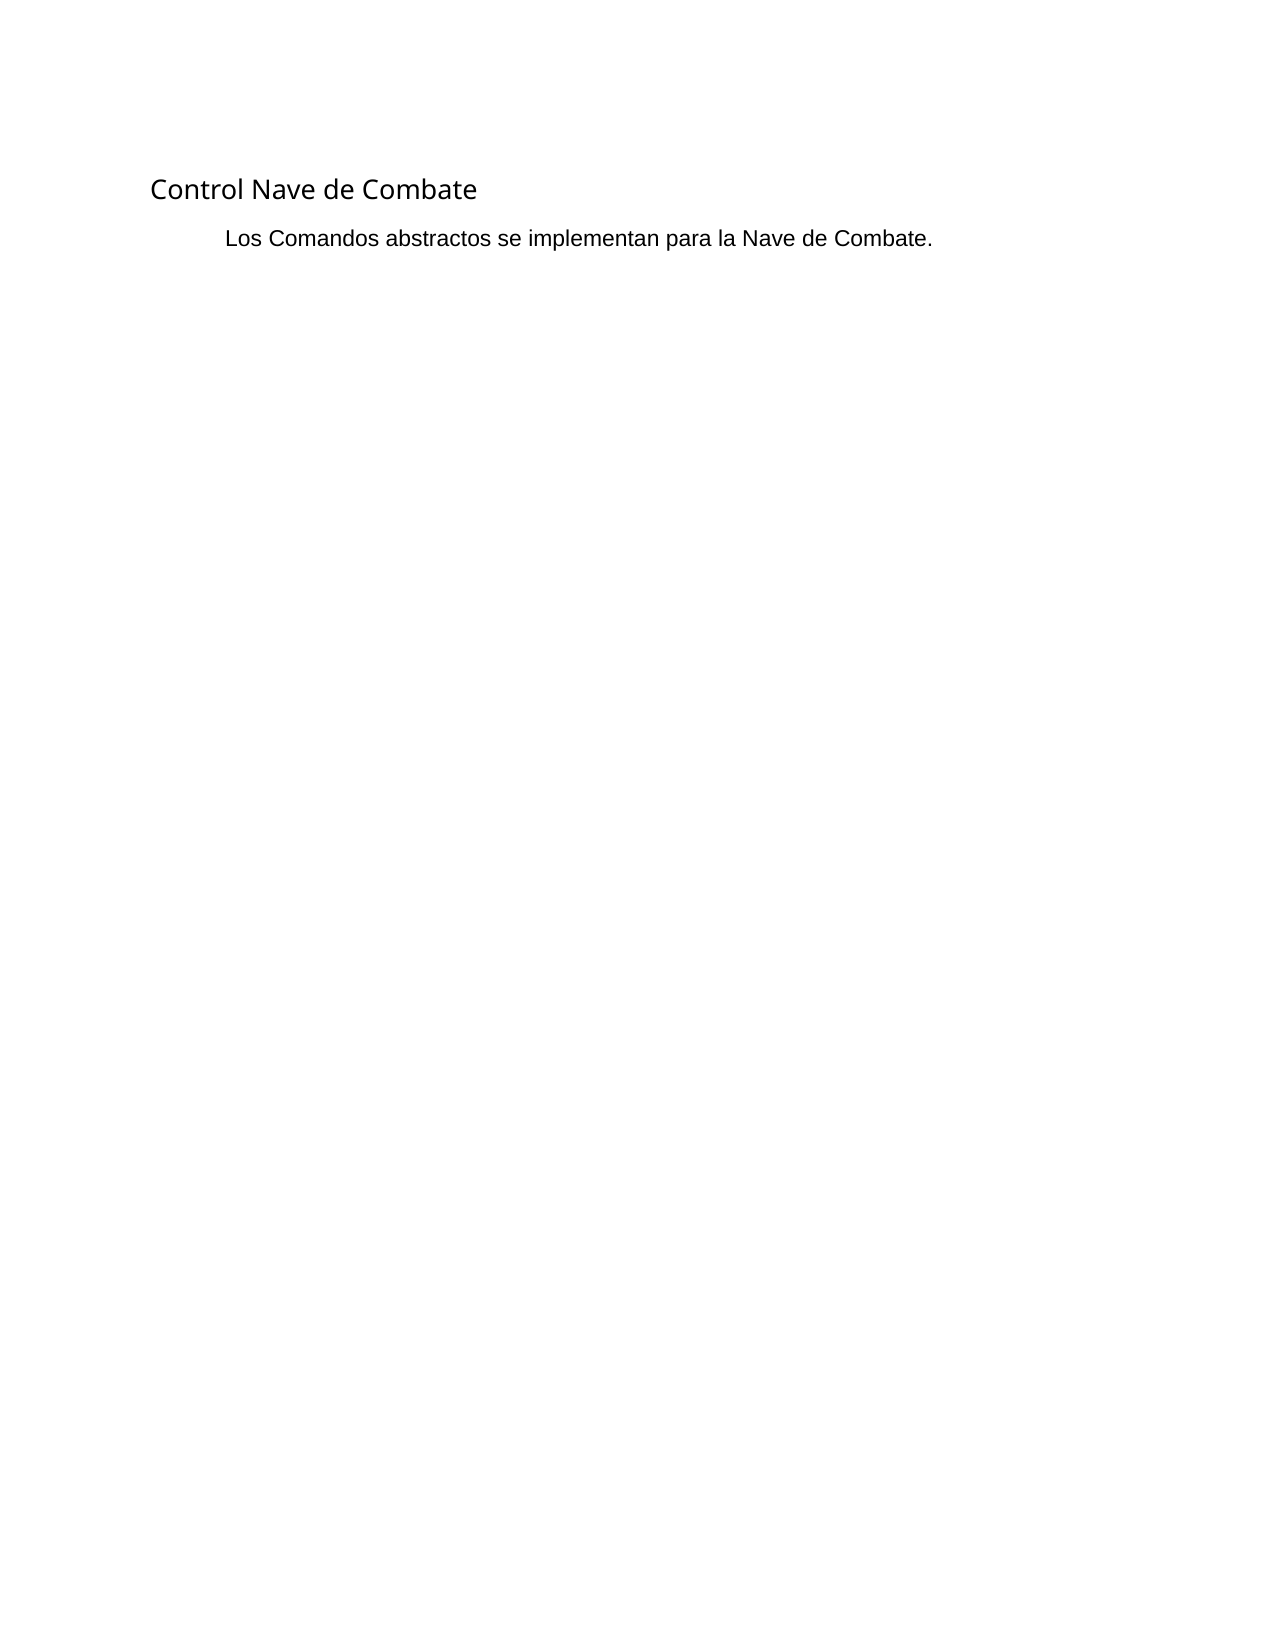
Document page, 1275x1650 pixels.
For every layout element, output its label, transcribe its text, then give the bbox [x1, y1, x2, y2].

text Los Comandos abstractos se implementan para la Nave de Combate. [150, 226, 1125, 252]
subtitle Control Nave de Combate [150, 171, 1125, 208]
